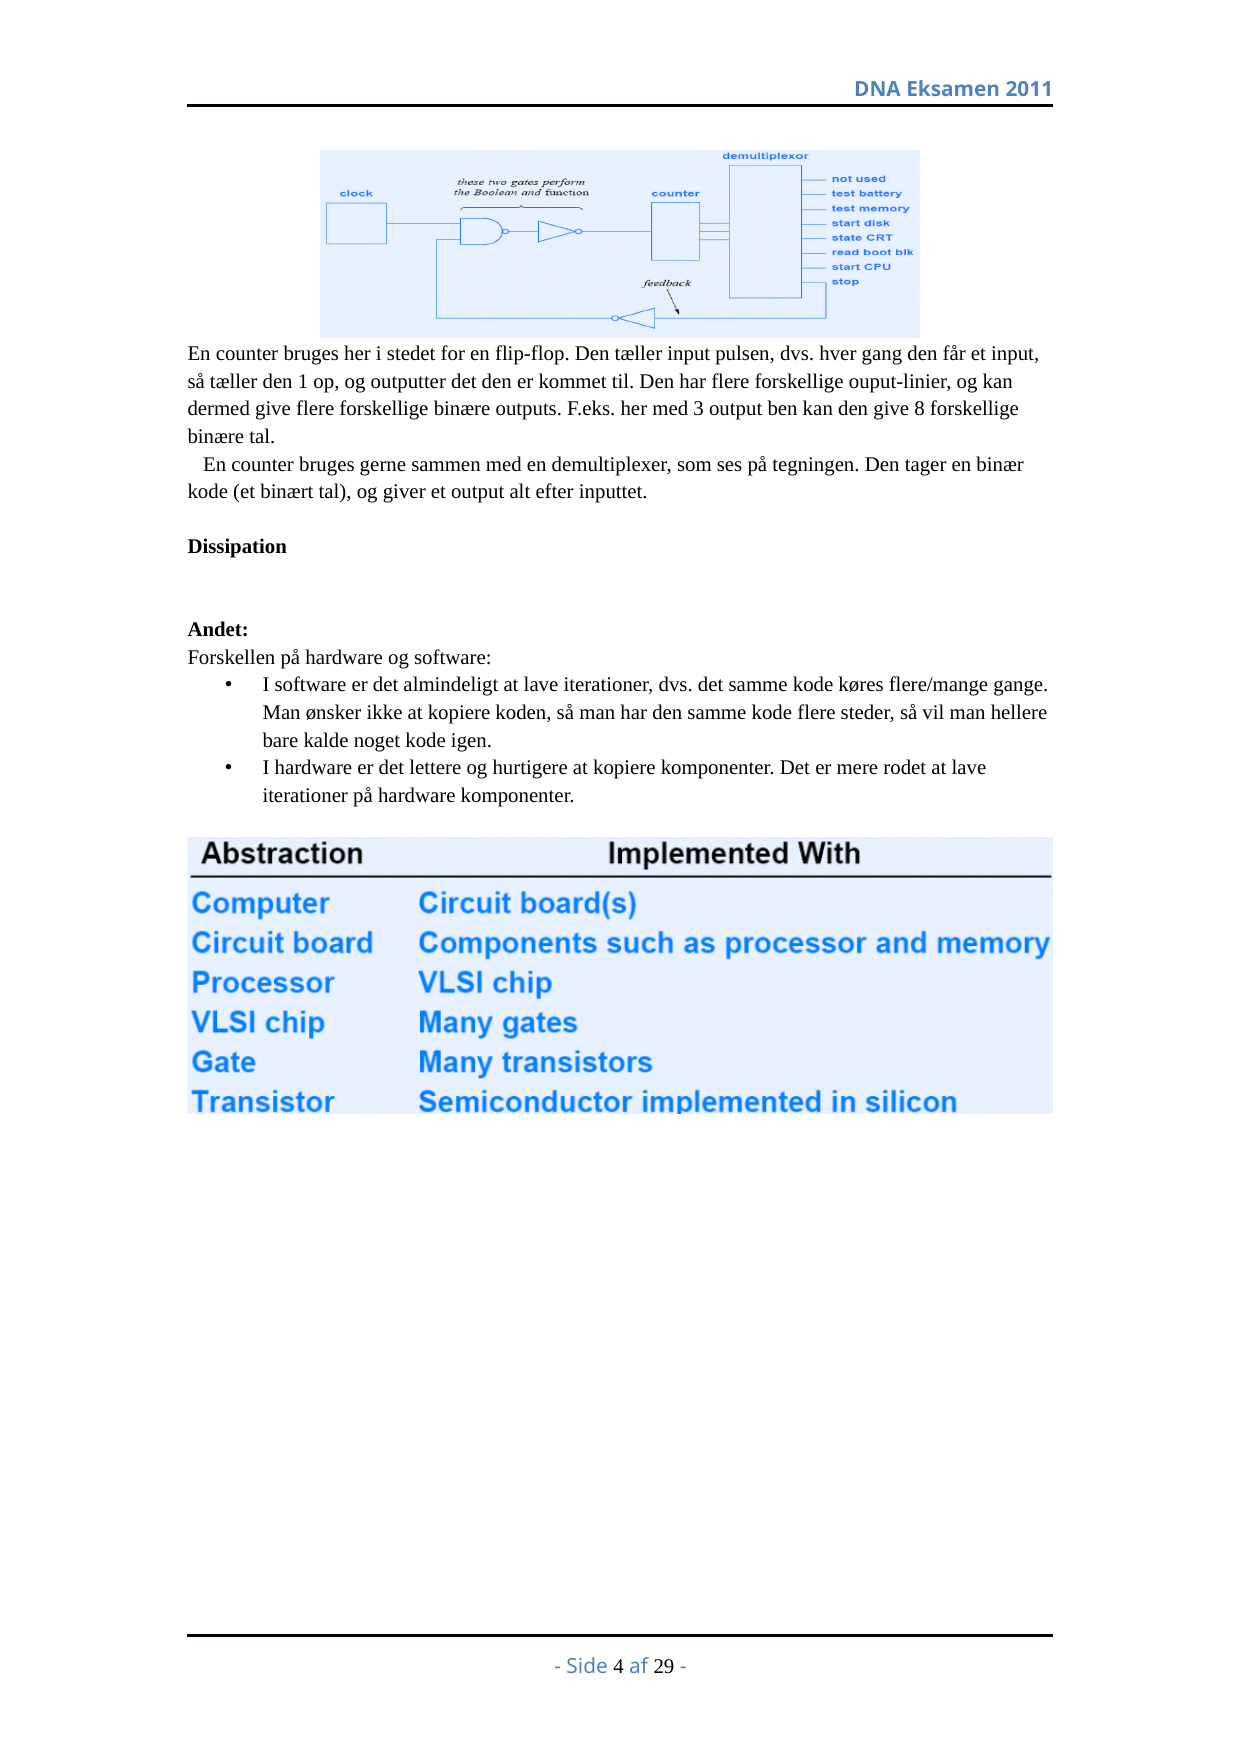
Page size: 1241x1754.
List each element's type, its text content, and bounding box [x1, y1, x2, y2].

list I hardware er det lettere og hurtigere at kopiere komponenter. Det er mere rodet at lave iterationer på hardware komponenter. [225, 755, 1053, 807]
text Andet: [187, 617, 1053, 641]
text Dissipation [187, 534, 1053, 558]
picture [320, 150, 920, 338]
text Forskellen på hardware og software: [187, 645, 1053, 669]
text En counter bruges her i stedet for en flip-flop. Den tæller input pulsen, dvs. hver gang den får et input, så tæller den 1 op, og outputter det den er kommet til. Den har flere forskellige ouput-linier, og kan dermed give flere forskellige binære outputs. F.eks. her med 3 output ben kan den give 8 forskellige binære tal. [187, 341, 1053, 448]
text En counter bruges gerne sammen med en demultiplexer, som ses på tegningen. Den tager en binær kode (et binært tal), og giver et output alt efter inputtet. [187, 451, 1053, 503]
list I software er det almindeligt at lave iterationer, dvs. det samme kode køres flere/mange gange. Man ønsker ikke at kopiere koden, så man har den samme kode flere steder, så vil man hellere bare kalde noget kode igen. [225, 672, 1053, 752]
